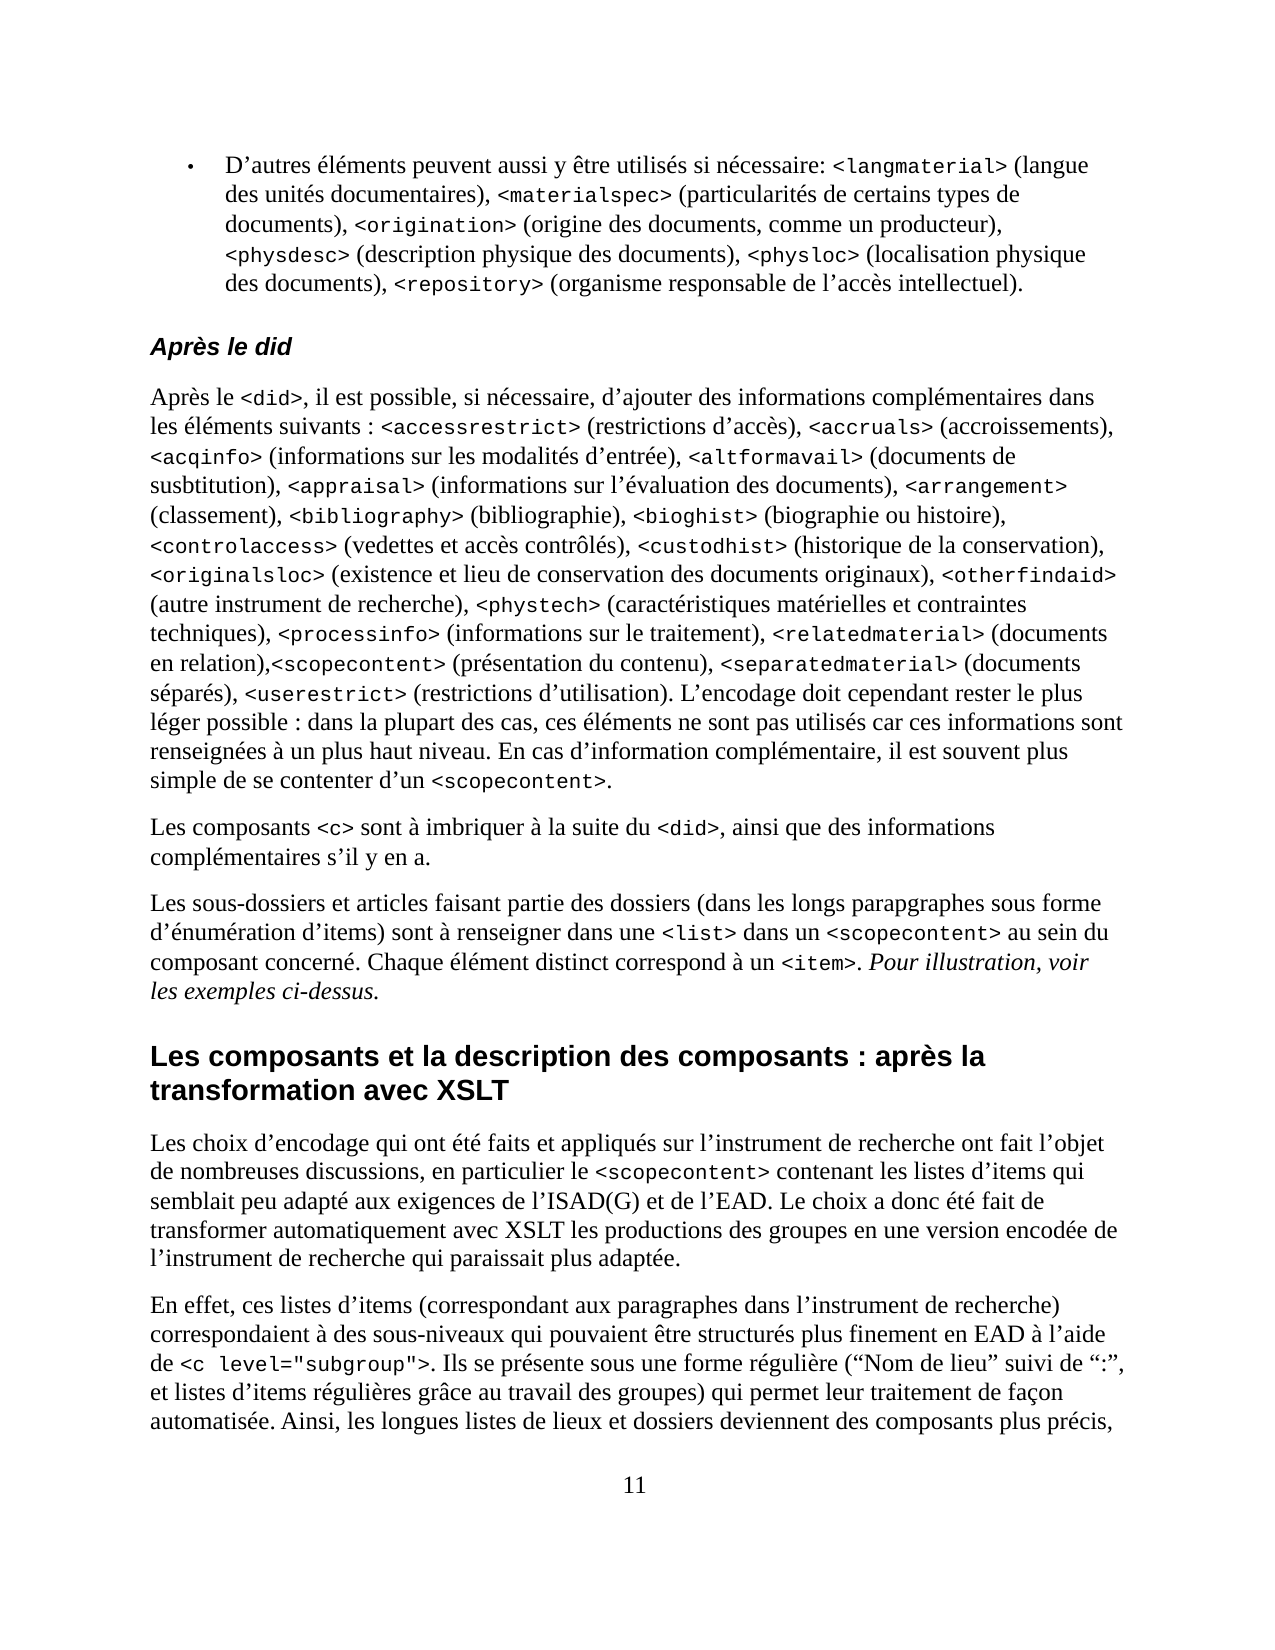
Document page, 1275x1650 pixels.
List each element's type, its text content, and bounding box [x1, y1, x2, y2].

text En effet, ces listes d’items (correspondant aux paragraphes dans l’instrument de recherche) correspondaient à des sous-niveaux qui pouvaient être structurés plus finement en EAD à l’aide de <c level="subgroup">. Ils se présente sous une forme régulière (“Nom de lieu” suivi de “:”, et listes d’items régulières grâce au travail des groupes) qui permet leur traitement de façon automatisée. Ainsi, les longues listes de lieux et dossiers deviennent des composants plus précis, [150, 1290, 1125, 1435]
subtitle Après le did [150, 332, 1125, 360]
text Après le <did>, il est possible, si nécessaire, d’ajouter des informations complémentaires dans les éléments suivants : <accessrestrict> (restrictions d’accès), <accruals> (accroissements), <acqinfo> (informations sur les modalités d’entrée), <altformavail> (documents de susbtitution), <appraisal> (informations sur l’évaluation des documents), <arrangement> (classement), <bibliography> (bibliographie), <bioghist> (biographie ou histoire), <controlaccess> (vedettes et accès contrôlés), <custodhist> (historique de la conservation), <originalsloc> (existence et lieu de conservation des documents originaux), <otherfindaid> (autre instrument de recherche), <phystech> (caractéristiques matérielles et contraintes techniques), <processinfo> (informations sur le traitement), <relatedmaterial> (documents en relation),<scopecontent> (présentation du contenu), <separatedmaterial> (documents séparés), <userestrict> (restrictions d’utilisation). L’encodage doit cependant rester le plus léger possible : dans la plupart des cas, ces éléments ne sont pas utilisés car ces informations sont renseignées à un plus haut niveau. En cas d’information complémentaire, il est souvent plus simple de se contenter d’un <scopecontent>. [150, 382, 1125, 794]
text Les composants <c> sont à imbriquer à la suite du <did>, ainsi que des informations complémentaires s’il y en a. [150, 812, 1125, 871]
subtitle Les composants et la description des composants : après la transformation avec XSLT [150, 1039, 1125, 1106]
text Les choix d’encodage qui ont été faits et appliqués sur l’instrument de recherche ont fait l’objet de nombreuses discussions, en particulier le <scopecontent> contenant les listes d’items qui semblait peu adapté aux exigences de l’ISAD(G) et de l’EAD. Le choix a donc été fait de transformer automatiquement avec XSLT les productions des groupes en une version encodée de l’instrument de recherche qui paraissait plus adaptée. [150, 1128, 1125, 1272]
text Les sous-dossiers et articles faisant partie des dossiers (dans les longs parapgraphes sous forme d’énumération d’items) sont à renseigner dans une <list> dans un <scopecontent> au sein du composant concerné. Chaque élément distinct correspond à un <item>. Pour illustration, voir les exemples ci-dessus. [150, 888, 1125, 1005]
list D’autres éléments peuvent aussi y être utilisés si nécessaire: <langmaterial> (langue des unités documentaires), <materialspec> (particularités de certains types de documents), <origination> (origine des documents, comme un producteur), <physdesc> (description physique des documents), <physloc> (localisation physique des documents), <repository> (organisme responsable de l’accès intellectuel). [187, 150, 1125, 298]
